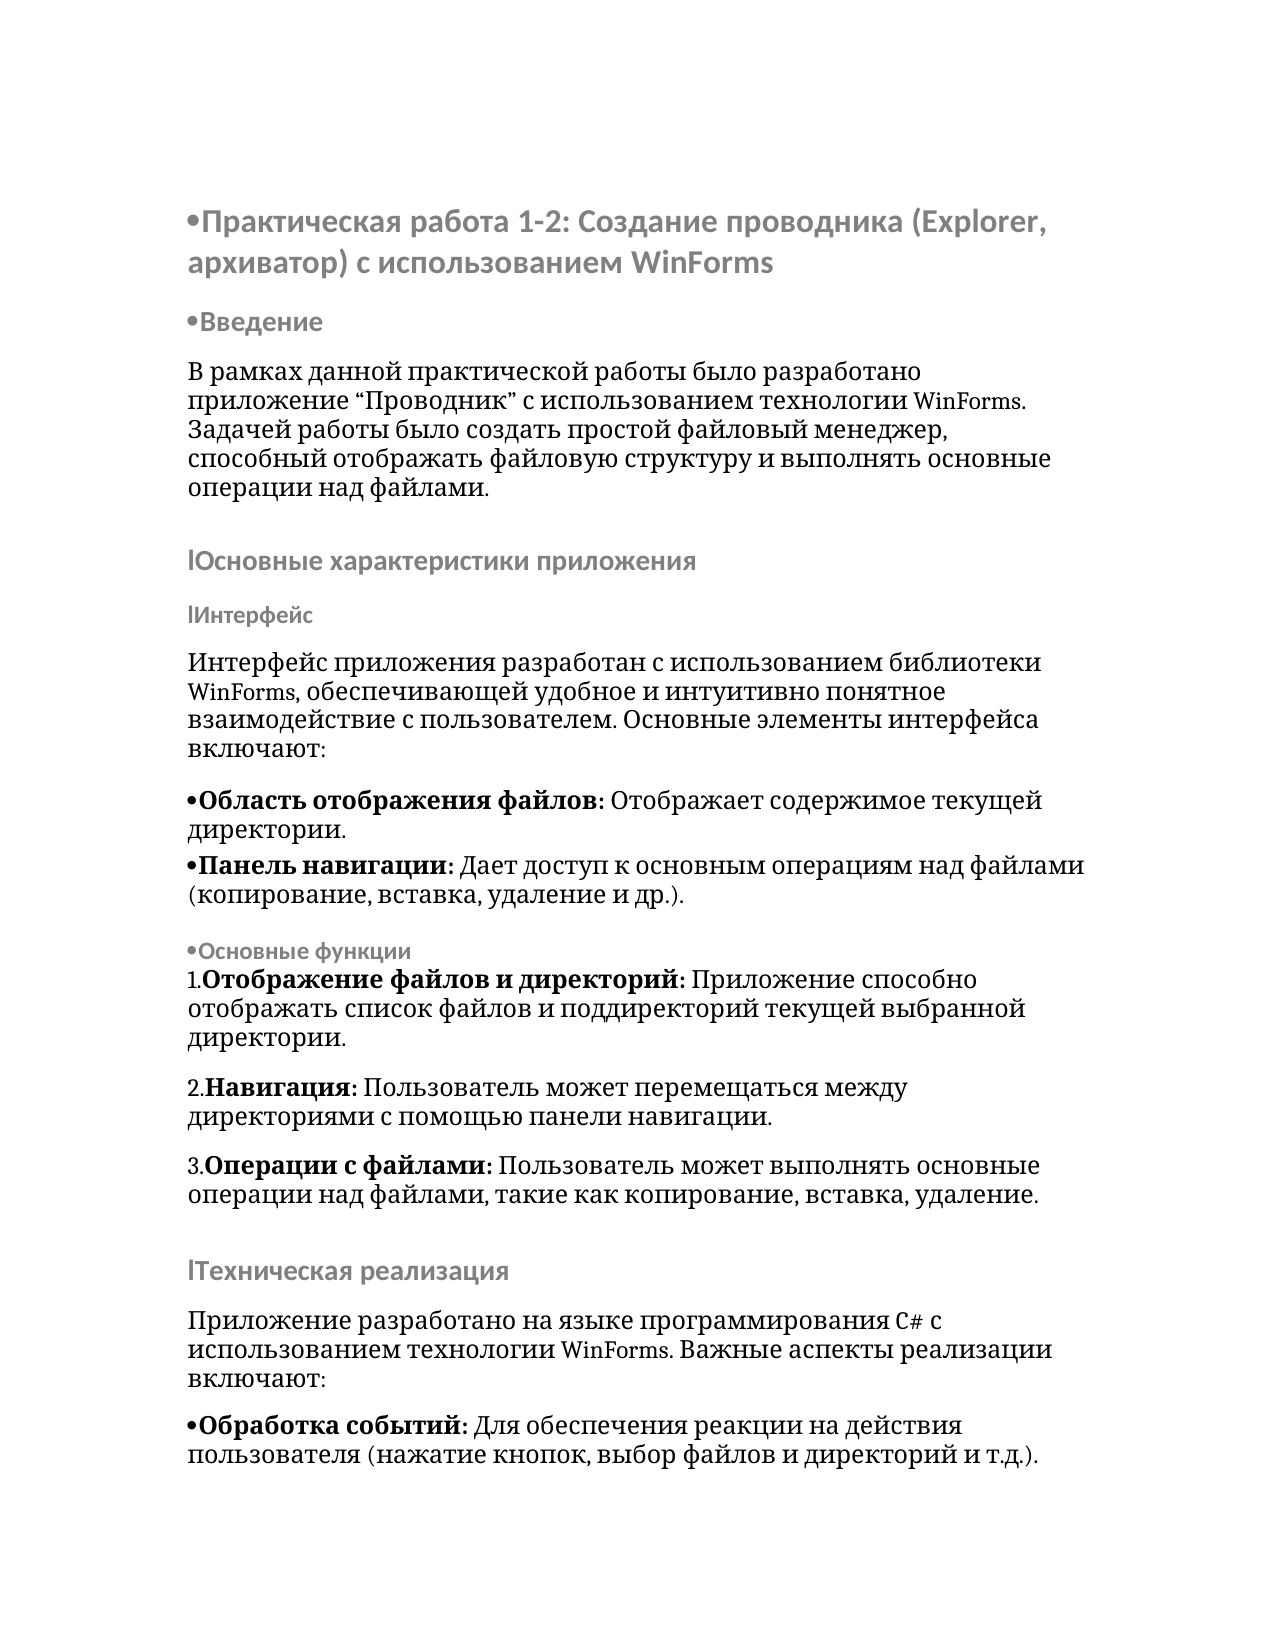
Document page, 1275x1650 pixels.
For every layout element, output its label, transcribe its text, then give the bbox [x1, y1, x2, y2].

subtitle Техническая реализация [187, 1252, 1087, 1288]
list Обработка событий: Для обеспечения реакции на действия пользователя (нажатие кнопок, выбор файлов и директорий и т.д.). [187, 1412, 1087, 1470]
list Область отображения файлов: Отображает содержимое текущей директории. [187, 787, 1087, 845]
subtitle Основные характеристики приложения [187, 542, 1087, 578]
subtitle Интерфейс [187, 599, 1087, 630]
text Приложение разработано на языке программирования C# с использованием технологии WinForms. Важные аспекты реализации включают: [187, 1307, 1087, 1393]
text Интерфейс приложения разработан с использованием библиотеки WinForms, обеспечивающей удобное и интуитивно понятное взаимодействие с пользователем. Основные элементы интерфейса включают: [187, 648, 1087, 764]
subtitle Основные функции [187, 935, 1087, 966]
list Панель навигации: Дает доступ к основным операциям над файлами (копирование, вставка, удаление и др.). [187, 852, 1087, 910]
list Операции с файлами: Пользователь может выполнять основные операции над файлами, такие как копирование, вставка, удаление. [187, 1152, 1087, 1210]
subtitle Практическая работа 1-2: Создание проводника (Explorer, архиватор) с использованием WinForms [187, 200, 1087, 282]
list Отображение файлов и директорий: Приложение способно отображать список файлов и поддиректорий текущей выбранной директории. [187, 966, 1087, 1053]
list Навигация: Пользователь может перемещаться между директориями с помощью панели навигации. [187, 1073, 1087, 1131]
text В рамках данной практической работы было разработано приложение “Проводник” с использованием технологии WinForms. Задачей работы было создать простой файловый менеджер, способный отображать файловую структуру и выполнять основные операции над файлами. [187, 358, 1087, 502]
subtitle Введение [187, 303, 1087, 339]
